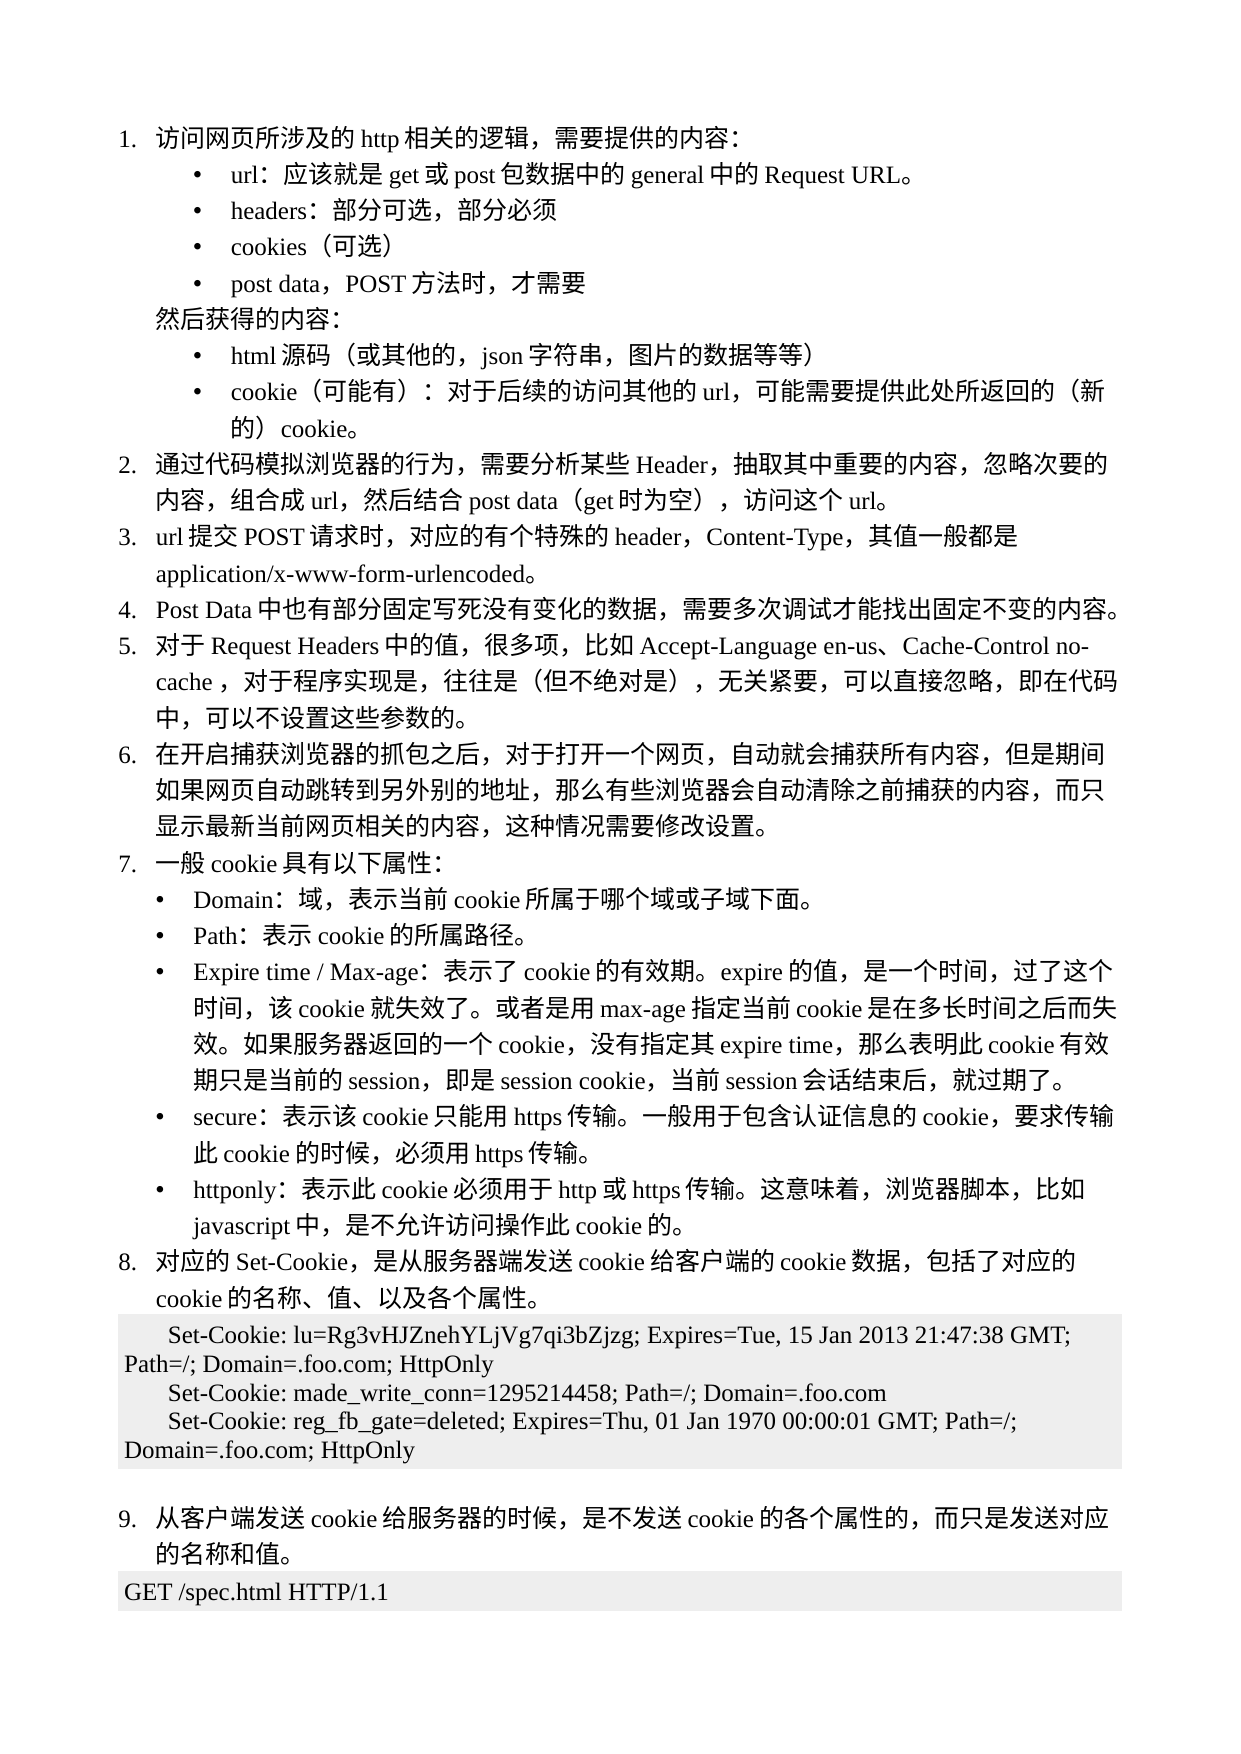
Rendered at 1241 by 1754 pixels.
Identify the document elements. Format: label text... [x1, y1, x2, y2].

list 通过代码模拟浏览器的行为，需要分析某些Header，抽取其中重要的内容，忽略次要的内容，组合成url，然后结合post data（get时为空），访问这个url。 [118, 444, 1122, 517]
list Domain：域，表示当前cookie所属于哪个域或子域下面。 [156, 879, 1122, 916]
list Path：表示cookie的所属路径。 [156, 916, 1122, 952]
list cookies（可选） [193, 227, 1122, 263]
list url：应该就是get或post包数据中的general中的Request URL。 [193, 154, 1122, 191]
list secure：表示该cookie只能用https传输。一般用于包含认证信息的cookie，要求传输此cookie的时候，必须用https传输。 [156, 1097, 1122, 1169]
list Expire time / Max-age：表示了cookie的有效期。expire的值，是一个时间，过了这个时间，该cookie就失效了。或者是用max-age指定当前cookie是在多长时间之后而失效。如果服务器返回的一个cookie，没有指定其expire time，那么表明此cookie有效期只是当前的session，即是session cookie，当前session会话结束后，就过期了。 [156, 952, 1122, 1097]
table_header Set-Cookie: lu=Rg3vHJZnehYLjVg7qi3bZjzg; Expires=Tue, 15 Jan 2013 21:47:38 GMT; Path=/; Domain=.foo.com; HttpOnly Set-Cookie: made_write_conn=1295214458; Path=/; Domain=.foo.com Set-Cookie: reg_fb_gate=deleted; Expires=Thu, 01 Jan 1970 00:00:01 GMT; Path=/; Domain=.foo.com; HttpOnly [118, 1314, 1122, 1469]
list 一般cookie具有以下属性： [118, 843, 1122, 879]
list 访问网页所涉及的http相关的逻辑，需要提供的内容： [118, 118, 1122, 154]
list headers：部分可选，部分必须 [193, 191, 1122, 227]
list 然后获得的内容： [118, 299, 1122, 336]
table_header GET /spec.html HTTP/1.1 [118, 1571, 1122, 1611]
list post data，POST方法时，才需要 [193, 263, 1122, 299]
list 对于Request Headers中的值，很多项，比如Accept-Language en-us、Cache-Control no-cache ，对于程序实现是，往往是（但不绝对是），无关紧要，可以直接忽略，即在代码中，可以不设置这些参数的。 [118, 626, 1122, 734]
list 对应的Set-Cookie，是从服务器端发送cookie给客户端的cookie数据，包括了对应的cookie的名称、值、以及各个属性。 [118, 1242, 1122, 1314]
list url提交POST请求时，对应的有个特殊的header，Content-Type，其值一般都是application/x-www-form-urlencoded。 [118, 517, 1122, 589]
list cookie（可能有）：对于后续的访问其他的url，可能需要提供此处所返回的（新的）cookie。 [193, 372, 1122, 444]
list httponly：表示此cookie必须用于http或https传输。这意味着，浏览器脚本，比如javascript中，是不允许访问操作此cookie的。 [156, 1169, 1122, 1242]
list Post Data中也有部分固定写死没有变化的数据，需要多次调试才能找出固定不变的内容。 [118, 589, 1122, 626]
list 从客户端发送cookie给服务器的时候，是不发送cookie的各个属性的，而只是发送对应的名称和值。 [118, 1498, 1122, 1571]
list html源码（或其他的，json字符串，图片的数据等等） [193, 336, 1122, 372]
list 在开启捕获浏览器的抓包之后，对于打开一个网页，自动就会捕获所有内容，但是期间如果网页自动跳转到另外别的地址，那么有些浏览器会自动清除之前捕获的内容，而只显示最新当前网页相关的内容，这种情况需要修改设置。 [118, 734, 1122, 843]
